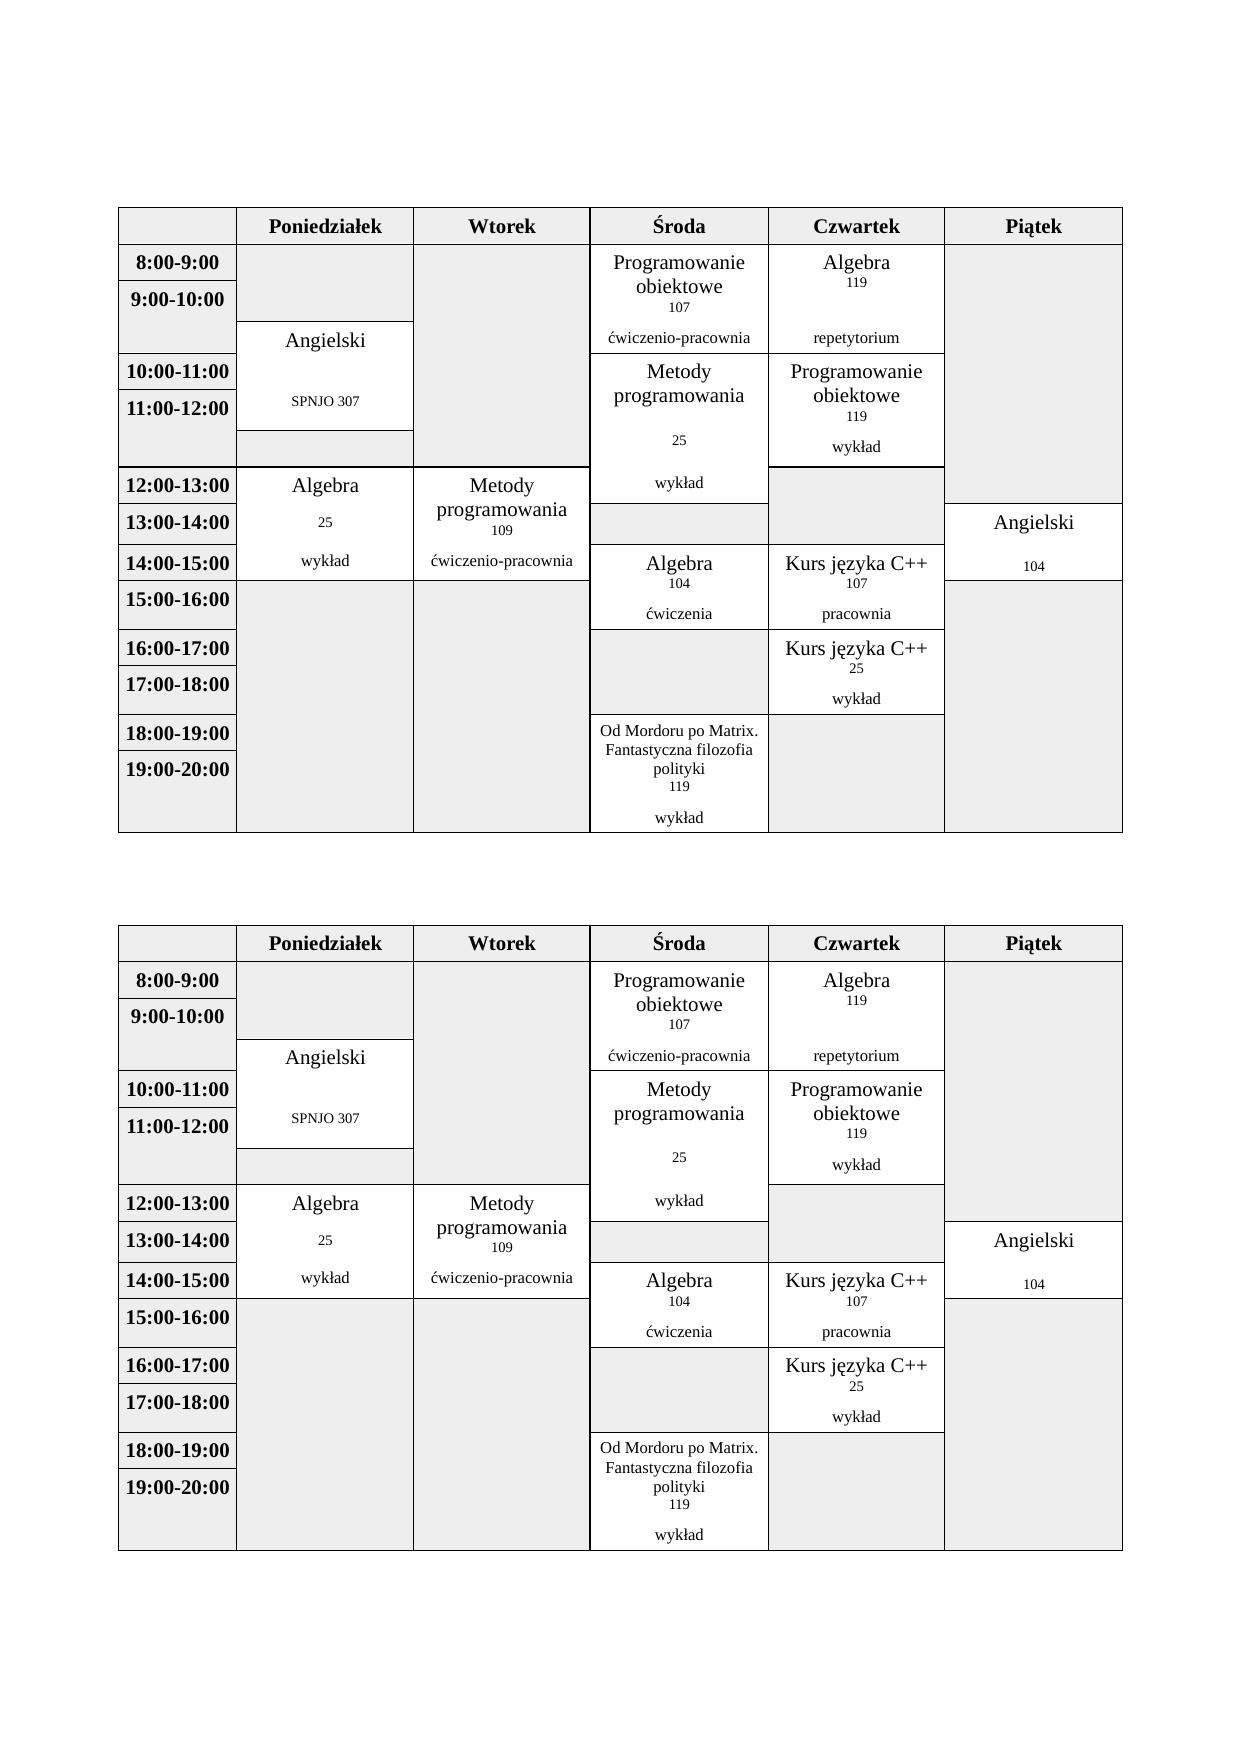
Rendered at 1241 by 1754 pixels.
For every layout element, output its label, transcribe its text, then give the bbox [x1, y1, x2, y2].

table_cell Od Mordoru po Matrix. Fantastyczna filozofia polityki 119 [591, 715, 768, 801]
table_cell ćwiczenia [591, 597, 768, 629]
table_cell wykład [769, 1148, 944, 1184]
table_cell 19:00-20:00 [119, 1469, 236, 1550]
table_cell [237, 245, 413, 321]
table_cell Metody programowania 25 [591, 1071, 768, 1184]
table_cell Kurs języka C++ 25 [769, 630, 944, 682]
table_cell 13:00-14:00 [119, 1222, 236, 1262]
table_cell [945, 1299, 1122, 1550]
table_cell wykład [591, 1184, 768, 1221]
table_cell 11:00-12:00 [119, 390, 236, 466]
table_cell 18:00-19:00 [119, 715, 236, 750]
table_cell [414, 581, 589, 832]
table_cell 17:00-18:00 [119, 1384, 236, 1432]
table_cell 14:00-15:00 [119, 1263, 236, 1298]
table_header Poniedziałek [237, 208, 413, 243]
table_cell pracownia [769, 597, 944, 629]
table_cell ćwiczenio-pracownia [414, 1262, 589, 1298]
table_cell 9:00-10:00 [119, 281, 236, 352]
table_cell [414, 245, 589, 466]
table_cell pracownia [769, 1315, 944, 1347]
table_header Piątek [945, 926, 1122, 961]
table_cell 11:00-12:00 [119, 1108, 236, 1184]
table_cell [945, 581, 1122, 832]
table_cell repetytorium [769, 321, 944, 352]
table_cell 18:00-19:00 [119, 1433, 236, 1468]
table_cell [769, 1433, 944, 1550]
table_header Wtorek [414, 208, 589, 243]
table_cell Algebra 104 [591, 545, 768, 597]
table_cell 16:00-17:00 [119, 630, 236, 665]
table_cell [591, 504, 768, 544]
table_cell 16:00-17:00 [119, 1348, 236, 1383]
table_cell Metody programowania 109 [414, 468, 589, 544]
table_cell Metody programowania 25 [591, 354, 768, 466]
table_cell 10:00-11:00 [119, 354, 236, 389]
table_cell ćwiczenio-pracownia [591, 1039, 768, 1070]
table_cell 19:00-20:00 [119, 751, 236, 832]
table_cell ćwiczenio-pracownia [414, 544, 589, 580]
table_header Czwartek [769, 926, 944, 961]
table_cell 15:00-16:00 [119, 581, 236, 629]
table_cell 17:00-18:00 [119, 666, 236, 714]
table_header [119, 926, 236, 961]
table_cell [591, 630, 768, 714]
table_cell Angielski SPNJO 307 [237, 322, 413, 430]
table_cell wykład [769, 430, 944, 466]
table_cell Programowanie obiektowe 107 [591, 962, 768, 1038]
table_cell [414, 962, 589, 1184]
table_cell wykład [591, 801, 768, 832]
table_cell Od Mordoru po Matrix. Fantastyczna filozofia polityki 119 [591, 1433, 768, 1518]
table_cell wykład [591, 1518, 768, 1550]
table_cell [237, 962, 413, 1038]
table_cell wykład [769, 1400, 944, 1432]
table_cell [237, 431, 413, 466]
table_header Piątek [945, 208, 1122, 243]
table_cell [591, 1222, 768, 1262]
table_cell 8:00-9:00 [119, 245, 236, 280]
table_cell Kurs języka C++ 25 [769, 1348, 944, 1400]
table_header Wtorek [414, 926, 589, 961]
table_cell Algebra 25 [237, 468, 413, 544]
table_cell [769, 468, 944, 544]
table_cell [591, 1348, 768, 1432]
table_cell Algebra 104 [591, 1263, 768, 1315]
table_cell Metody programowania 109 [414, 1185, 589, 1262]
table_header Środa [591, 926, 768, 961]
table_cell 9:00-10:00 [119, 999, 236, 1070]
table_cell [237, 1149, 413, 1184]
table_cell wykład [769, 682, 944, 714]
table_cell 15:00-16:00 [119, 1299, 236, 1347]
table_cell repetytorium [769, 1039, 944, 1070]
table_cell wykład [591, 466, 768, 503]
table_cell 12:00-13:00 [119, 1185, 236, 1221]
table_cell [414, 1299, 589, 1550]
table_cell 13:00-14:00 [119, 504, 236, 544]
table_header Środa [591, 208, 768, 243]
table_cell [945, 245, 1122, 503]
table_cell Programowanie obiektowe 107 [591, 245, 768, 321]
table_cell Algebra 119 [769, 245, 944, 321]
table_cell [237, 1299, 413, 1550]
table_cell Angielski 104 [945, 1222, 1122, 1298]
table_cell Angielski 104 [945, 504, 1122, 580]
table_cell 12:00-13:00 [119, 468, 236, 503]
table_cell ćwiczenia [591, 1315, 768, 1347]
table_header Poniedziałek [237, 926, 413, 961]
table_cell Programowanie obiektowe 119 [769, 354, 944, 430]
table_cell [769, 715, 944, 832]
table_cell Algebra 25 [237, 1185, 413, 1262]
table_cell Algebra 119 [769, 962, 944, 1038]
table_cell wykład [237, 544, 413, 580]
table_cell Kurs języka C++ 107 [769, 545, 944, 597]
table_cell 14:00-15:00 [119, 545, 236, 580]
table_header [119, 208, 236, 243]
table_cell Kurs języka C++ 107 [769, 1263, 944, 1315]
table_cell wykład [237, 1262, 413, 1298]
table_cell Angielski SPNJO 307 [237, 1040, 413, 1148]
table_cell 10:00-11:00 [119, 1071, 236, 1107]
table_cell [769, 1185, 944, 1262]
table_cell [237, 581, 413, 832]
table_cell ćwiczenio-pracownia [591, 321, 768, 352]
table_header Czwartek [769, 208, 944, 243]
table_cell Programowanie obiektowe 119 [769, 1071, 944, 1148]
table_cell [945, 962, 1122, 1221]
table_cell 8:00-9:00 [119, 962, 236, 998]
